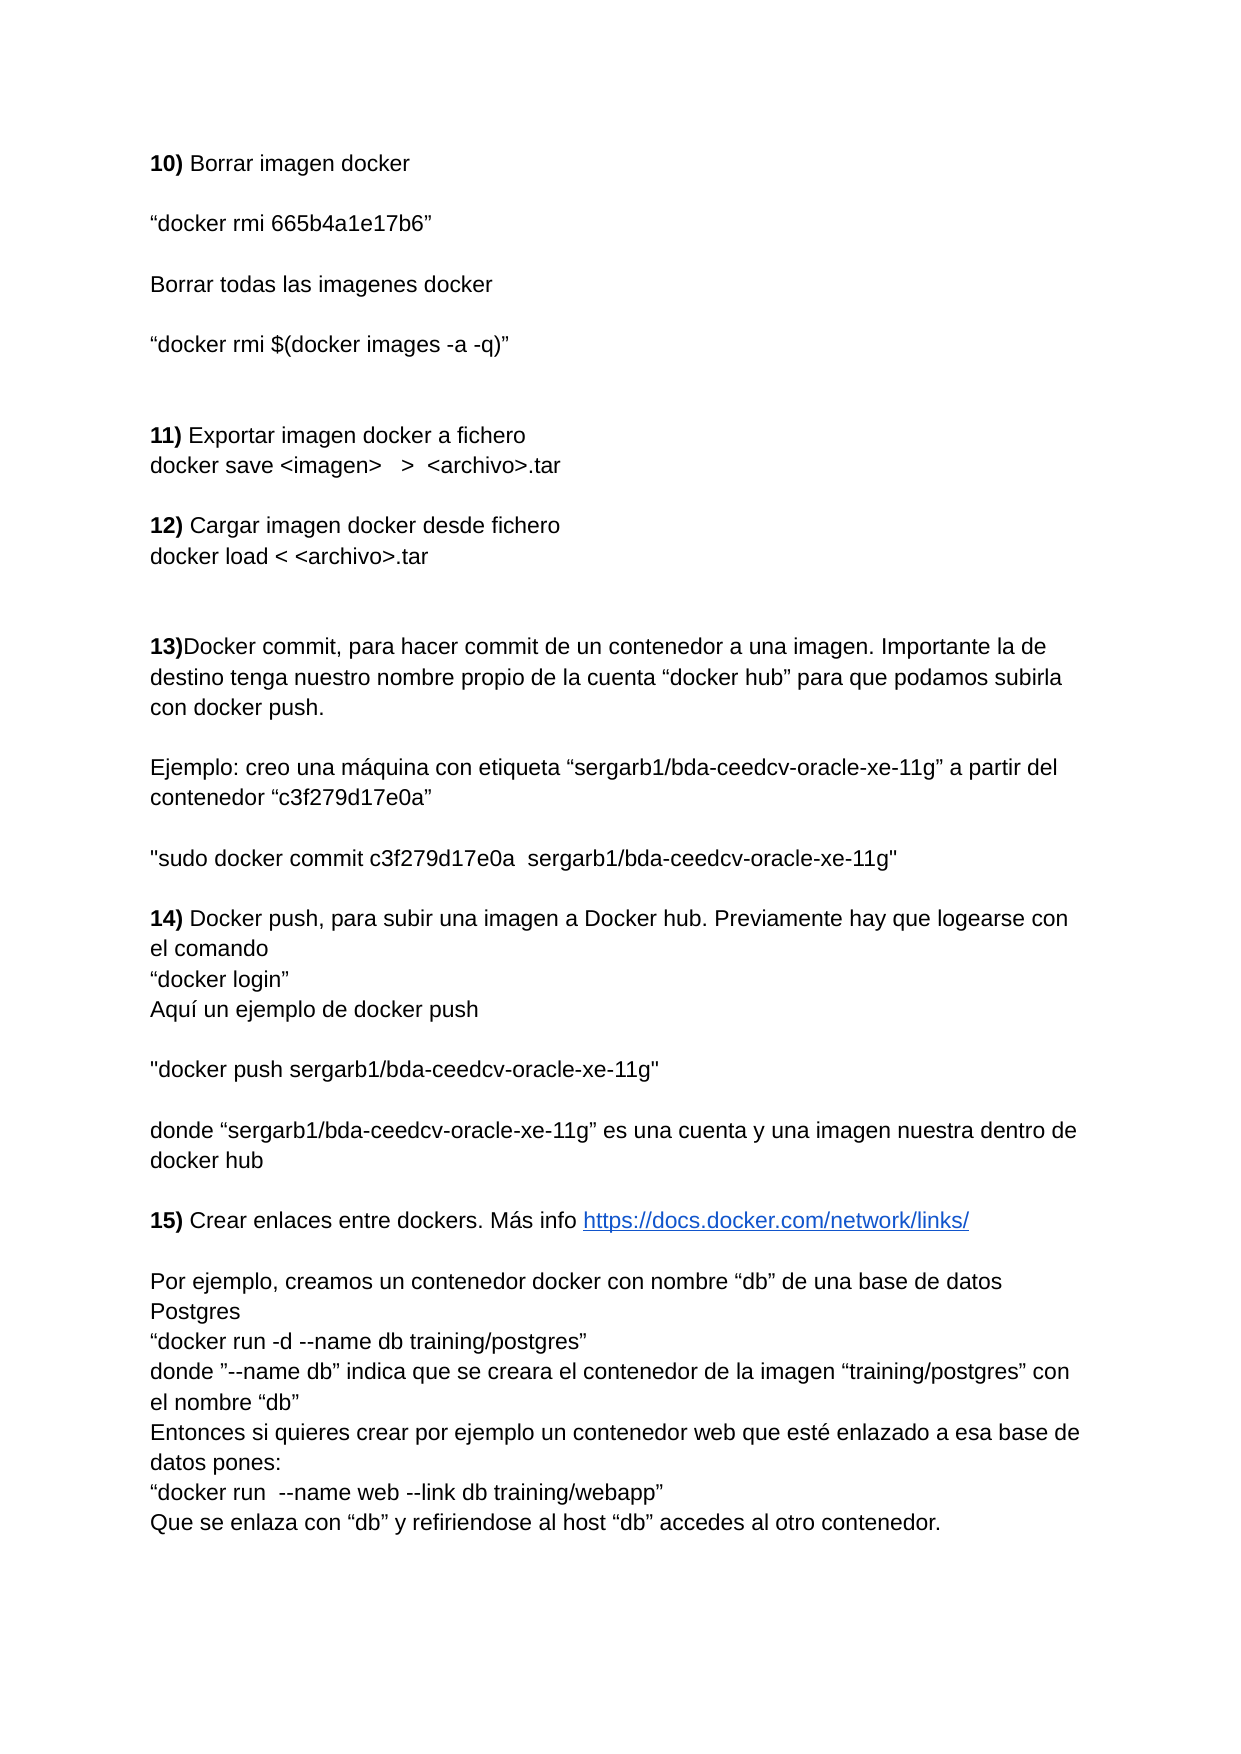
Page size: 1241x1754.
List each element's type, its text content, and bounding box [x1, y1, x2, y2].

text 14) Docker push, para subir una imagen a Docker hub. Previamente hay que logearse con el comando [150, 905, 1090, 962]
text Por ejemplo, creamos un contenedor docker con nombre “db” de una base de datos Postgres [150, 1268, 1090, 1324]
text Que se enlaza con “db” y refiriendose al host “db” accedes al otro contenedor. [150, 1509, 1090, 1536]
text “docker login” [150, 966, 1090, 992]
text docker load < <archivo>.tar [150, 543, 1090, 569]
text 12) Cargar imagen docker desde fichero [150, 512, 1090, 539]
text Borrar todas las imagenes docker [150, 271, 1090, 297]
text 13)Docker commit, para hacer commit de un contenedor a una imagen. Importante la de destino tenga nuestro nombre propio de la cuenta “docker hub” para que podamos subirla con docker push. [150, 633, 1090, 720]
text 10) Borrar imagen docker [150, 150, 1090, 176]
text Aquí un ejemplo de docker push [150, 996, 1090, 1022]
text “docker run --name web --link db training/webapp” [150, 1479, 1090, 1506]
text “docker rmi 665b4a1e17b6” [150, 210, 1090, 237]
text “docker run -d --name db training/postgres” [150, 1328, 1090, 1354]
text donde ”--name db” indica que se creara el contenedor de la imagen “training/postgres” con el nombre “db” [150, 1358, 1090, 1415]
text "sudo docker commit c3f279d17e0a sergarb1/bda-ceedcv-oracle-xe-11g" [150, 845, 1090, 871]
text docker save <imagen> > <archivo>.tar [150, 452, 1090, 478]
text “docker rmi $(docker images -a -q)” [150, 331, 1090, 358]
text "docker push sergarb1/bda-ceedcv-oracle-xe-11g" [150, 1056, 1090, 1083]
text Ejemplo: creo una máquina con etiqueta “sergarb1/bda-ceedcv-oracle-xe-11g” a partir del contenedor “c3f279d17e0a” [150, 754, 1090, 811]
text donde “sergarb1/bda-ceedcv-oracle-xe-11g” es una cuenta y una imagen nuestra dentro de docker hub [150, 1117, 1090, 1173]
text 15) Crear enlaces entre dockers. Más info https://docs.docker.com/network/links/ [150, 1207, 1090, 1234]
text Entonces si quieres crear por ejemplo un contenedor web que esté enlazado a esa base de datos pones: [150, 1419, 1090, 1475]
text 11) Exportar imagen docker a fichero [150, 422, 1090, 448]
